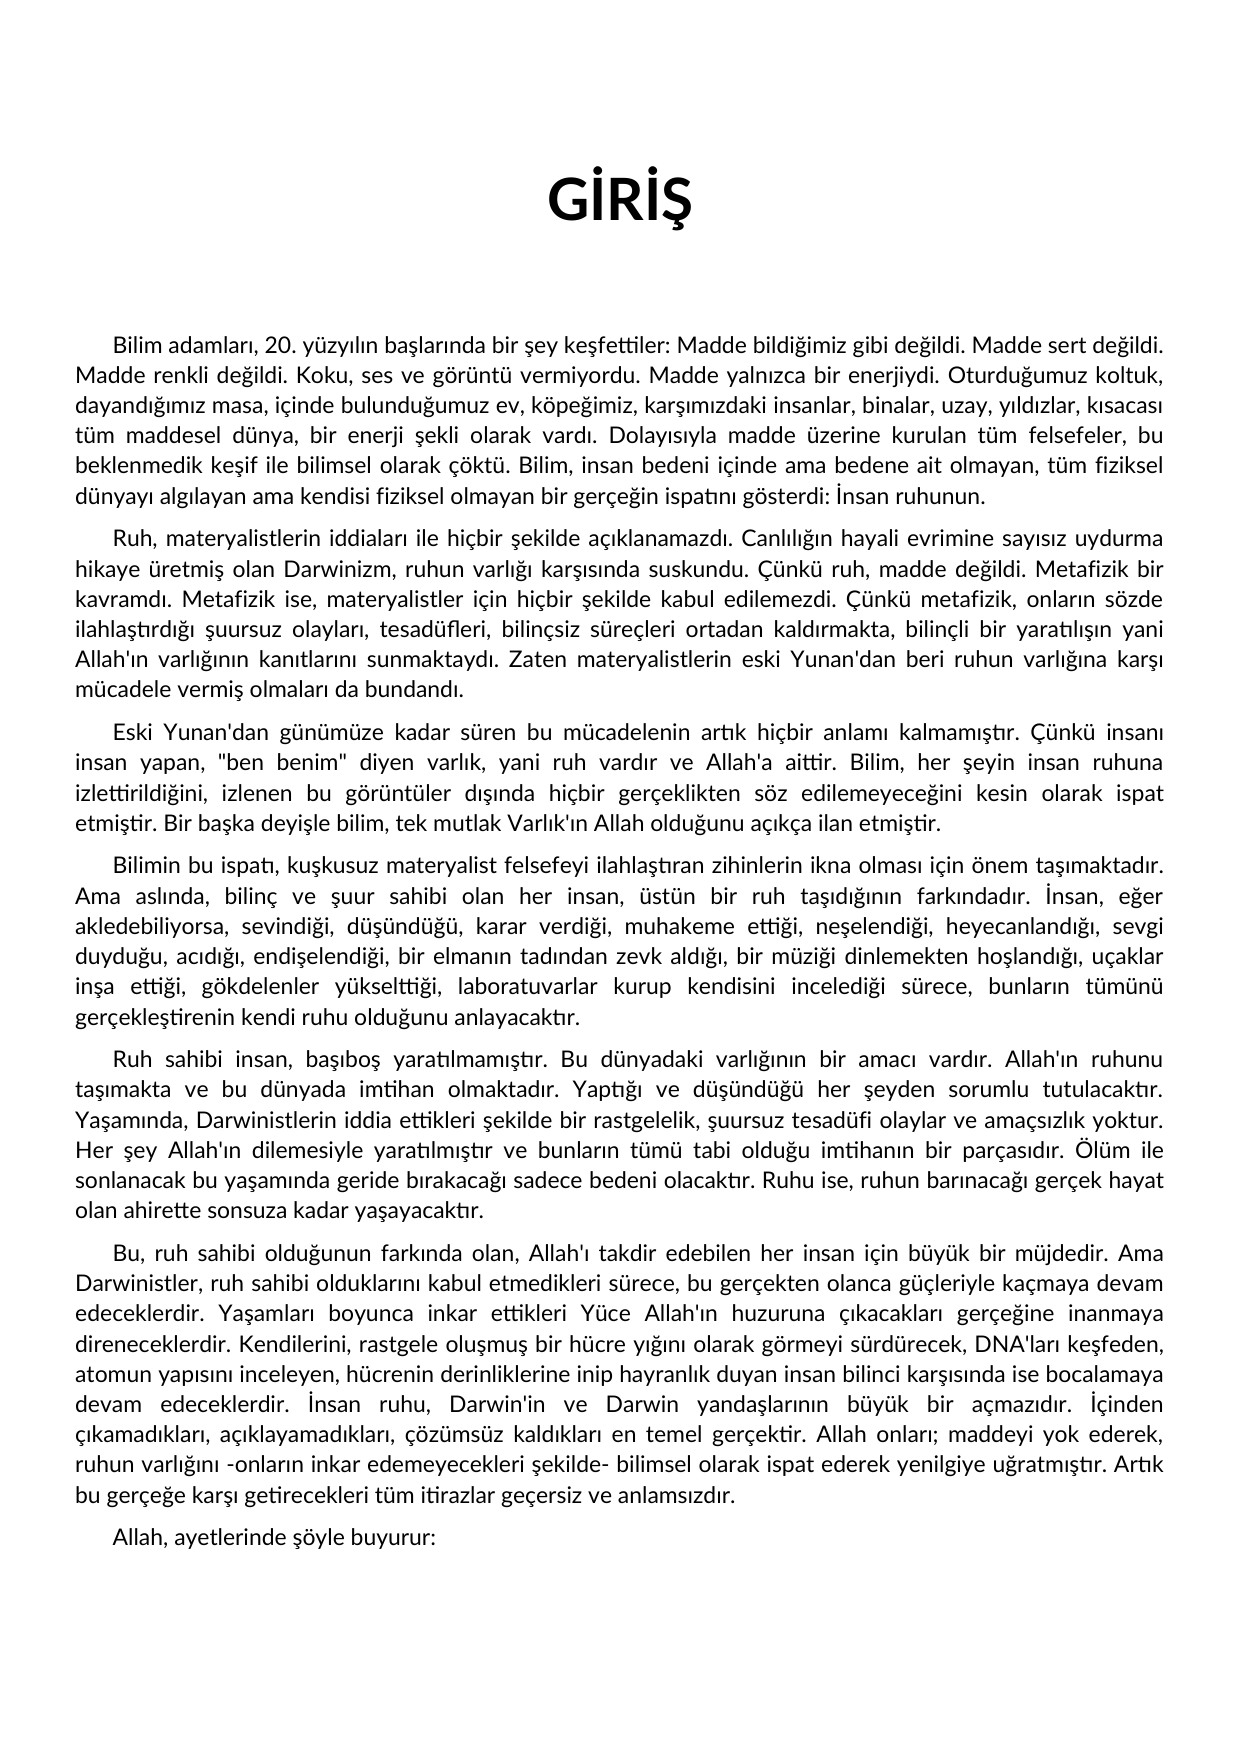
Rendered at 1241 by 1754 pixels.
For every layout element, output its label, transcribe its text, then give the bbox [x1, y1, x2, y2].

text Ruh sahibi insan, başıboş yaratılmamıştır. Bu dünyadaki varlığının bir amacı vardır. Allah'ın ruhunu taşımakta ve bu dünyada imtihan olmaktadır. Yaptığı ve düşündüğü her şeyden sorumlu tutulacaktır. Yaşamında, Darwinistlerin iddia ettikleri şekilde bir rastgelelik, şuursuz tesadüfi olaylar ve amaçsızlık yoktur. Her şey Allah'ın dilemesiyle yaratılmıştır ve bunların tümü tabi olduğu imtihanın bir parçasıdır. Ölüm ile sonlanacak bu yaşamında geride bırakacağı sadece bedeni olacaktır. Ruhu ise, ruhun barınacağı gerçek hayat olan ahirette sonsuza kadar yaşayacaktır. [75, 1045, 1165, 1223]
text Allah, ayetlerinde şöyle buyurur: [75, 1523, 1165, 1551]
text Ruh, materyalistlerin iddiaları ile hiçbir şekilde açıklanamazdı. Canlılığın hayali evrimine sayısız uydurma hikaye üretmiş olan Darwinizm, ruhun varlığı karşısında suskundu. Çünkü ruh, madde değildi. Metafizik bir kavramdı. Metafizik ise, materyalistler için hiçbir şekilde kabul edilemezdi. Çünkü metafizik, onların sözde ilahlaştırdığı şuursuz olayları, tesadüfleri, bilinçsiz süreçleri ortadan kaldırmakta, bilinçli bir yaratılışın yani Allah'ın varlığının kanıtlarını sunmaktaydı. Zaten materyalistlerin eski Yunan'dan beri ruhun varlığına karşı mücadele vermiş olmaları da bundandı. [75, 524, 1165, 703]
text Bilimin bu ispatı, kuşkusuz materyalist felsefeyi ilahlaştıran zihinlerin ikna olması için önem taşımaktadır. Ama aslında, bilinç ve şuur sahibi olan her insan, üstün bir ruh taşıdığının farkındadır. İnsan, eğer akledebiliyorsa, sevindiği, düşündüğü, karar verdiği, muhakeme ettiği, neşelendiği, heyecanlandığı, sevgi duyduğu, acıdığı, endişelendiği, bir elmanın tadından zevk aldığı, bir müziği dinlemekten hoşlandığı, uçaklar inşa ettiği, gökdelenler yükselttiği, laboratuvarlar kurup kendisini incelediği sürece, bunların tümünü gerçekleştirenin kendi ruhu olduğunu anlayacaktır. [75, 851, 1165, 1030]
text Bilim adamları, 20. yüzyılın başlarında bir şey keşfettiler: Madde bildiğimiz gibi değildi. Madde sert değildi. Madde renkli değildi. Koku, ses ve görüntü vermiyordu. Madde yalnızca bir enerjiydi. Oturduğumuz koltuk, dayandığımız masa, içinde bulunduğumuz ev, köpeğimiz, karşımızdaki insanlar, binalar, uzay, yıldızlar, kısacası tüm maddesel dünya, bir enerji şekli olarak vardı. Dolayısıyla madde üzerine kurulan tüm felsefeler, bu beklenmedik keşif ile bilimsel olarak çöktü. Bilim, insan bedeni içinde ama bedene ait olmayan, tüm fiziksel dünyayı algılayan ama kendisi fiziksel olmayan bir gerçeğin ispatını gösterdi: İnsan ruhunun. [75, 330, 1165, 509]
text Bu, ruh sahibi olduğunun farkında olan, Allah'ı takdir edebilen her insan için büyük bir müjdedir. Ama Darwinistler, ruh sahibi olduklarını kabul etmedikleri sürece, bu gerçekten olanca güçleriyle kaçmaya devam edeceklerdir. Yaşamları boyunca inkar ettikleri Yüce Allah'ın huzuruna çıkacakları gerçeğine inanmaya direneceklerdir. Kendilerini, rastgele oluşmuş bir hücre yığını olarak görmeyi sürdürecek, DNA'ları keşfeden, atomun yapısını inceleyen, hücrenin derinliklerine inip hayranlık duyan insan bilinci karşısında ise bocalamaya devam edeceklerdir. İnsan ruhu, Darwin'in ve Darwin yandaşlarının büyük bir açmazıdır. İçinden çıkamadıkları, açıklayamadıkları, çözümsüz kaldıkları en temel gerçektir. Allah onları; maddeyi yok ederek, ruhun varlığını -onların inkar edemeyecekleri şekilde- bilimsel olarak ispat ederek yenilgiye uğratmıştır. Artık bu gerçeğe karşı getirecekleri tüm itirazlar geçersiz ve anlamsızdır. [75, 1239, 1165, 1508]
subtitle GİRİŞ [75, 162, 1165, 232]
text Eski Yunan'dan günümüze kadar süren bu mücadelenin artık hiçbir anlamı kalmamıştır. Çünkü insanı insan yapan, "ben benim" diyen varlık, yani ruh vardır ve Allah'a aittir. Bilim, her şeyin insan ruhuna izlettirildiğini, izlenen bu görüntüler dışında hiçbir gerçeklikten söz edilemeyeceğini kesin olarak ispat etmiştir. Bir başka deyişle bilim, tek mutlak Varlık'ın Allah olduğunu açıkça ilan etmiştir. [75, 718, 1165, 836]
